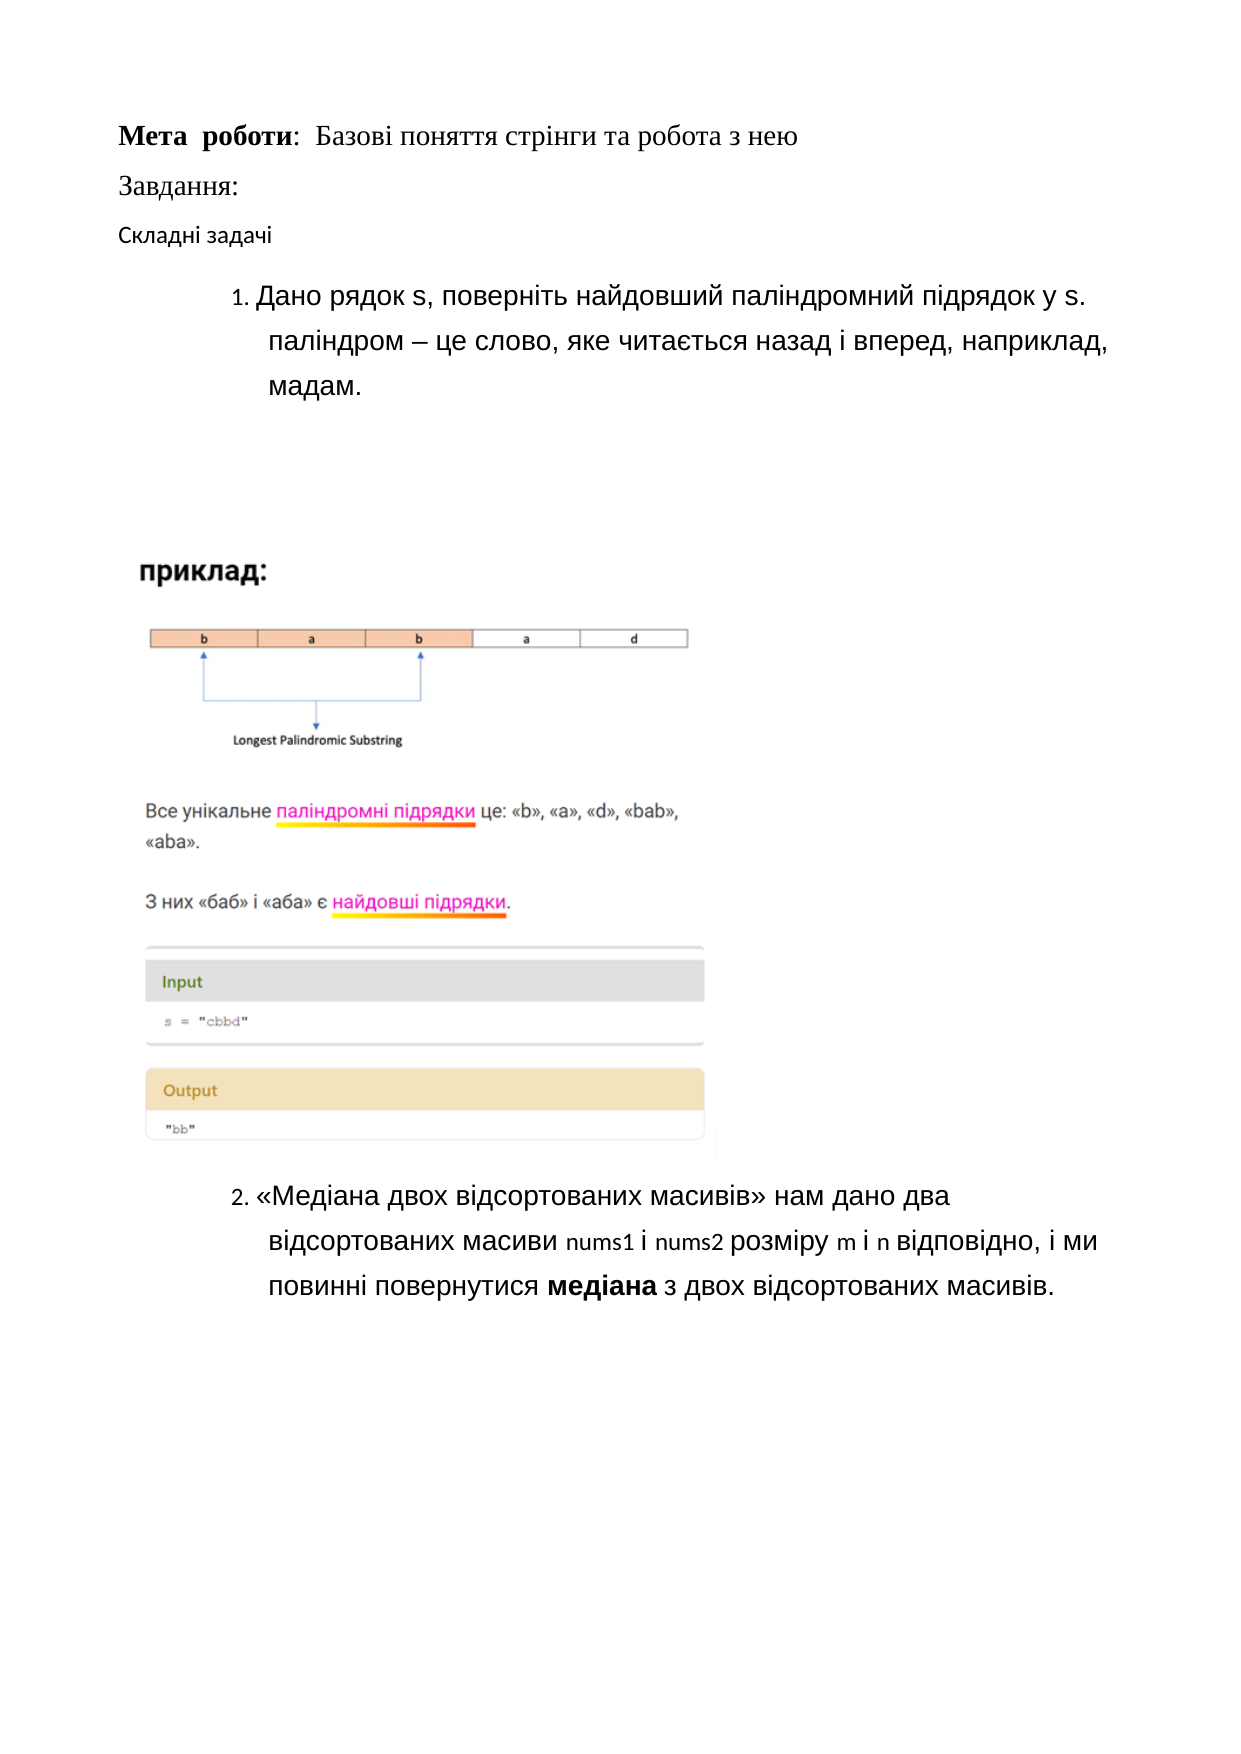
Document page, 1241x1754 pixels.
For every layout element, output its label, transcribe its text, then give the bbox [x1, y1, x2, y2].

text Завдання: [118, 168, 1122, 202]
text 1. Дано рядок s, поверніть найдовший паліндромний підрядок у s. паліндром – це слово, яке читається назад і вперед, наприклад, мадам. [231, 279, 1122, 401]
text Мета роботи: Базові поняття стрінги та робота з нею [118, 118, 1122, 152]
picture [124, 538, 718, 772]
text Складні задачі [118, 219, 1122, 249]
picture [124, 787, 718, 1163]
text 2. «Медіана двох відсортованих масивів» нам дано два відсортованих масиви nums1 і nums2 розміру m і n відповідно, і ми повинні повернутися медіана з двох відсортованих масивів. [231, 1179, 1122, 1302]
